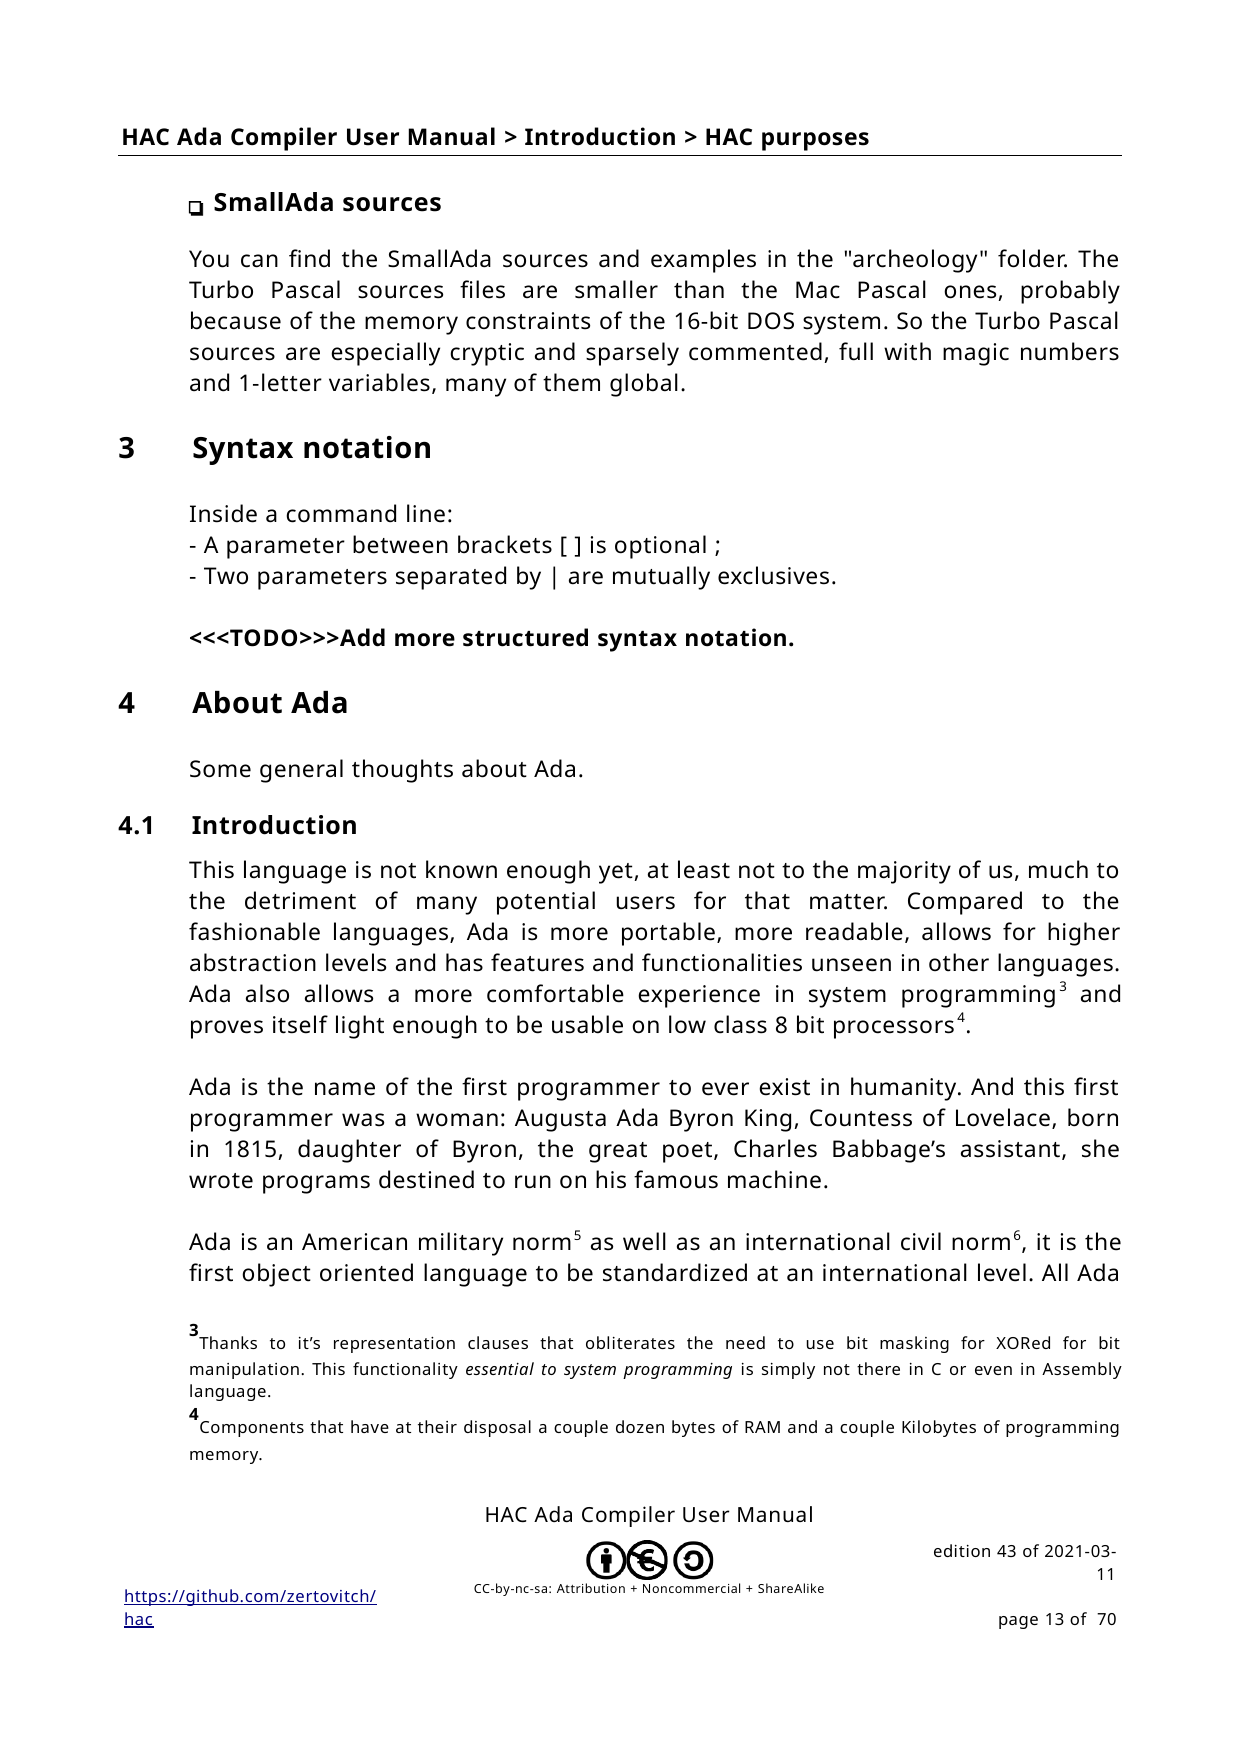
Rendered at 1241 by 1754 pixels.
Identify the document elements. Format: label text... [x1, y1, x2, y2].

text Ada is the name of the first programmer to ever exist in humanity. And this first programmer was a woman: Augusta Ada Byron King, Countess of Lovelace, born in 1815, daughter of Byron, the great poet, Charles Babbage’s assistant, she wrote programs destined to run on his famous machine. [189, 1071, 1122, 1195]
text Components that have at their disposal a couple dozen bytes of RAM and a couple Kilobytes of programming memory. [189, 1403, 1122, 1465]
picture [672, 1540, 714, 1580]
subtitle Introduction [118, 808, 1122, 842]
text - A parameter between brackets [ ] is optional ; [189, 529, 1122, 560]
text <<<TODO>>>Add more structured syntax notation. [189, 622, 1122, 653]
text Ada is an American military norm as well as an international civil norm, it is the first object oriented language to be standardized at an international level. All Ada [189, 1226, 1122, 1288]
subtitle SmallAda sources [189, 184, 1122, 231]
subtitle Syntax notation [118, 427, 1122, 467]
picture [585, 1540, 668, 1580]
text You can find the SmallAda sources and examples in the "archeology" folder. The Turbo Pascal sources files are smaller than the Mac Pascal ones, probably because of the memory constraints of the 16-bit DOS system. So the Turbo Pascal sources are especially cryptic and sparsely commented, full with magic numbers and 1-letter variables, many of them global. [189, 243, 1122, 398]
text This language is not known enough yet, at least not to the majority of us, much to the detriment of many potential users for that matter. Compared to the fashionable languages, Ada is more portable, more readable, allows for higher abstraction levels and has features and functionalities unseen in other languages. Ada also allows a more comfortable experience in system programming and proves itself light enough to be usable on low class 8 bit processors. [189, 854, 1122, 1040]
text Inside a command line: [189, 498, 1122, 529]
text Thanks to it’s representation clauses that obliterates the need to use bit masking for XORed for bit manipulation. This functionality essential to system programming is simply not there in C or even in Assembly language. [189, 1318, 1122, 1403]
text - Two parameters separated by | are mutually exclusives. [189, 560, 1122, 591]
text Some general thoughts about Ada. [189, 753, 1122, 784]
subtitle About Ada [118, 683, 1122, 722]
